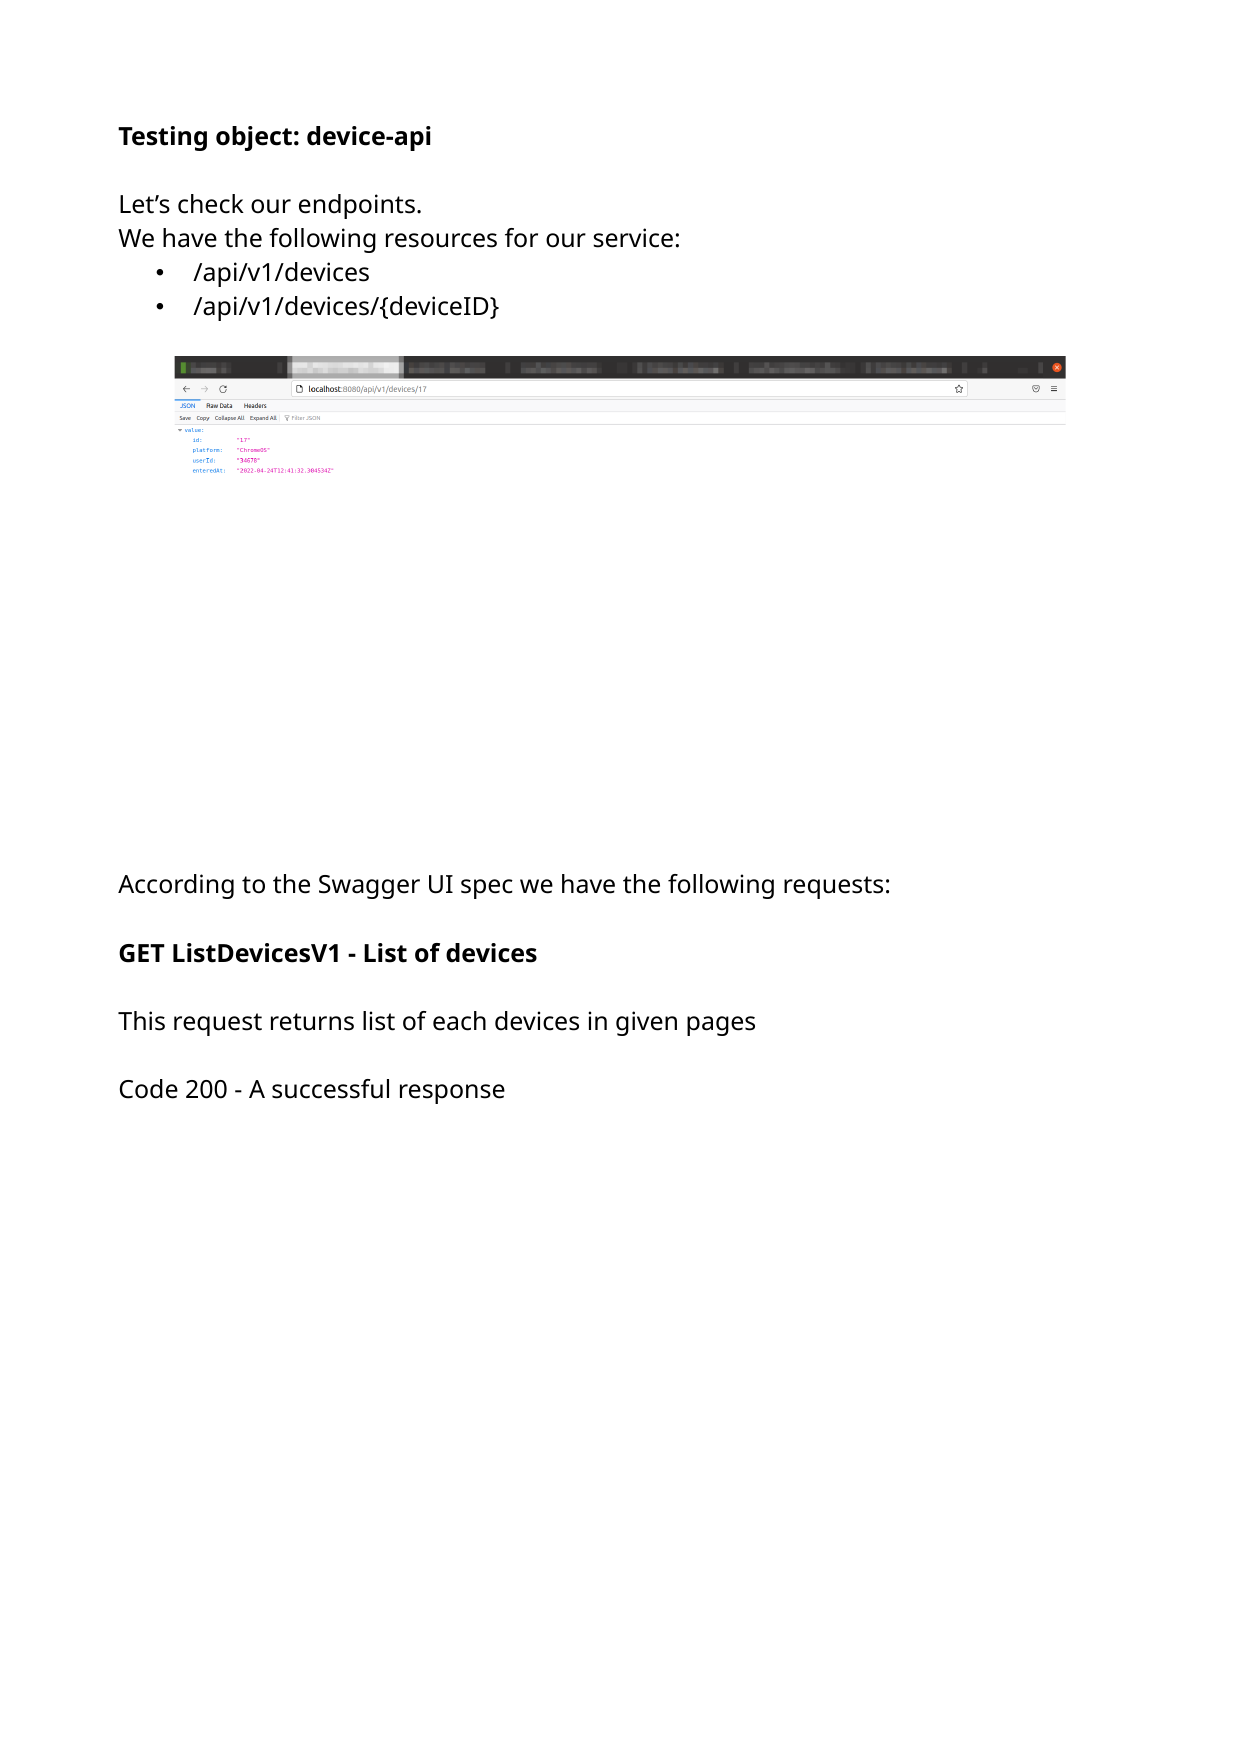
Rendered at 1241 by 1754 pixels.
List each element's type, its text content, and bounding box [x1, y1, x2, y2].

list /api/v1/devices/{deviceID} [156, 288, 1122, 322]
text We have the following resources for our service: [118, 220, 1122, 254]
list GET ListDevicesV1 - List of devices [118, 935, 1122, 969]
text Let’s check our endpoints. [118, 186, 1122, 220]
text Code 200 - A successful response [118, 1072, 1122, 1106]
list This request returns list of each devices in given pages [118, 1003, 1122, 1037]
text According to the Swagger UI spec we have the following requests: [118, 867, 1122, 901]
picture [174, 356, 1066, 799]
list /api/v1/devices [156, 254, 1122, 288]
text Testing object: device-api [118, 118, 1122, 152]
